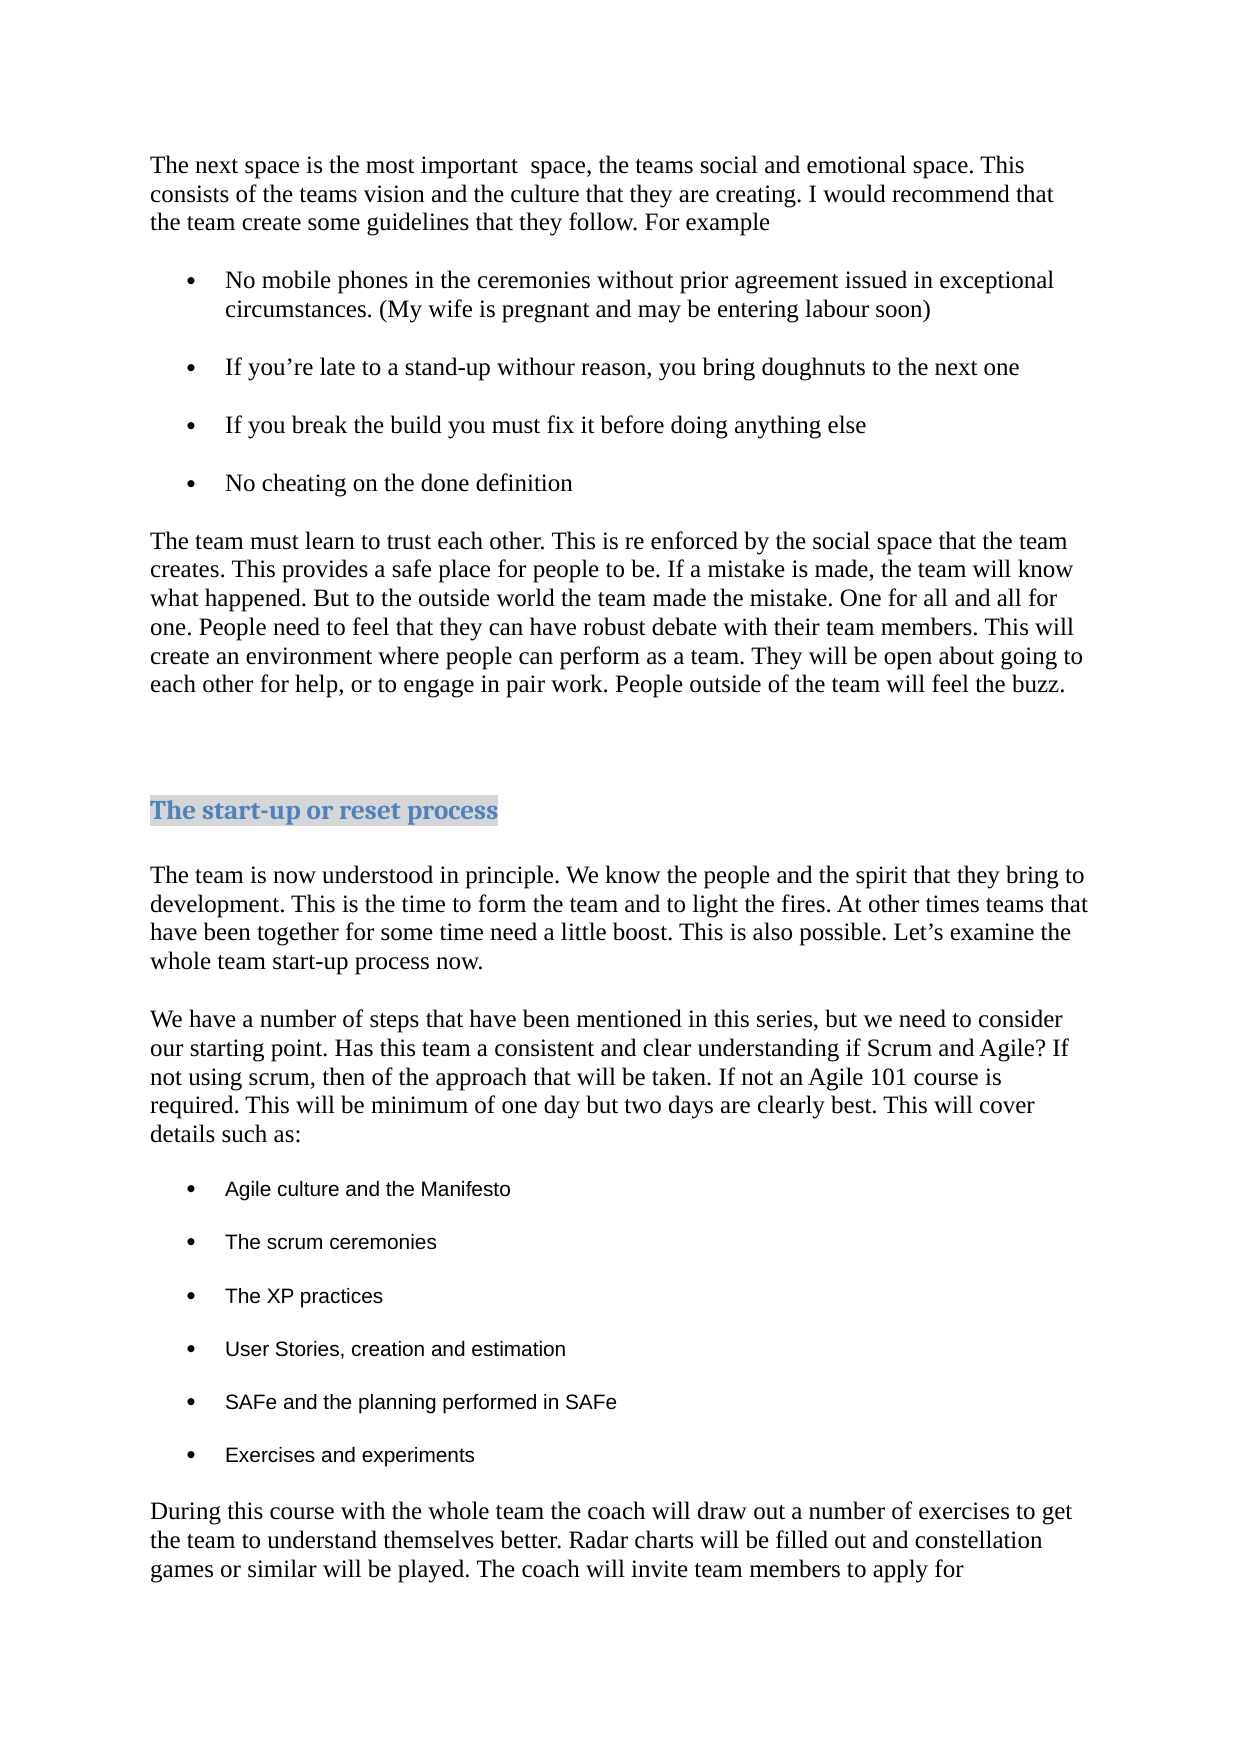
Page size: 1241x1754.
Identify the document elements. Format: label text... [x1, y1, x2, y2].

list No mobile phones in the ceremonies without prior agreement issued in exceptional circumstances. (My wife is pregnant and may be entering labour soon) [187, 265, 1090, 323]
list Agile culture and the Manifesto [187, 1177, 1090, 1201]
subtitle The start-up or reset process [150, 795, 1090, 826]
list No cheating on the done definition [187, 468, 1090, 497]
text During this course with the whole team the coach will draw out a number of exercises to get the team to understand themselves better. Radar charts will be filled out and constellation games or similar will be played. The coach will invite team members to apply for [150, 1496, 1090, 1583]
list Exercises and experiments [187, 1443, 1090, 1467]
text We have a number of steps that have been mentioned in this series, but we need to consider our starting point. Has this team a consistent and clear understanding if Scrum and Agile? If not using scrum, then of the approach that will be taken. If not an Agile 101 course is required. This will be minimum of one day but two days are clearly best. This will cover details such as: [150, 1004, 1090, 1148]
list If you break the build you must fix it before doing anything else [187, 410, 1090, 439]
text The next space is the most important space, the teams social and emotional space. This consists of the teams vision and the culture that they are creating. I would recommend that the team create some guidelines that they follow. For example [150, 150, 1090, 236]
list The XP practices [187, 1283, 1090, 1307]
list User Stories, creation and estimation [187, 1337, 1090, 1361]
list SAFe and the planning performed in SAFe [187, 1390, 1090, 1414]
list If you’re late to a stand-up withour reason, you bring doughnuts to the next one [187, 352, 1090, 381]
text The team must learn to trust each other. This is re enforced by the social space that the team creates. This provides a safe place for people to be. If a mistake is made, the team will know what happened. But to the outside world the team made the mistake. One for all and all for one. People need to feel that they can have robust debate with their team members. This will create an environment where people can perform as a team. They will be open about going to each other for help, or to engage in pair work. People outside of the team will feel the buzz. [150, 526, 1090, 698]
list The scrum ceremonies [187, 1230, 1090, 1254]
text The team is now understood in principle. We know the people and the spirit that they bring to development. This is the time to form the team and to light the fires. At other times teams that have been together for some time need a little boost. This is also possible. Let’s examine the whole team start-up process now. [150, 860, 1090, 975]
